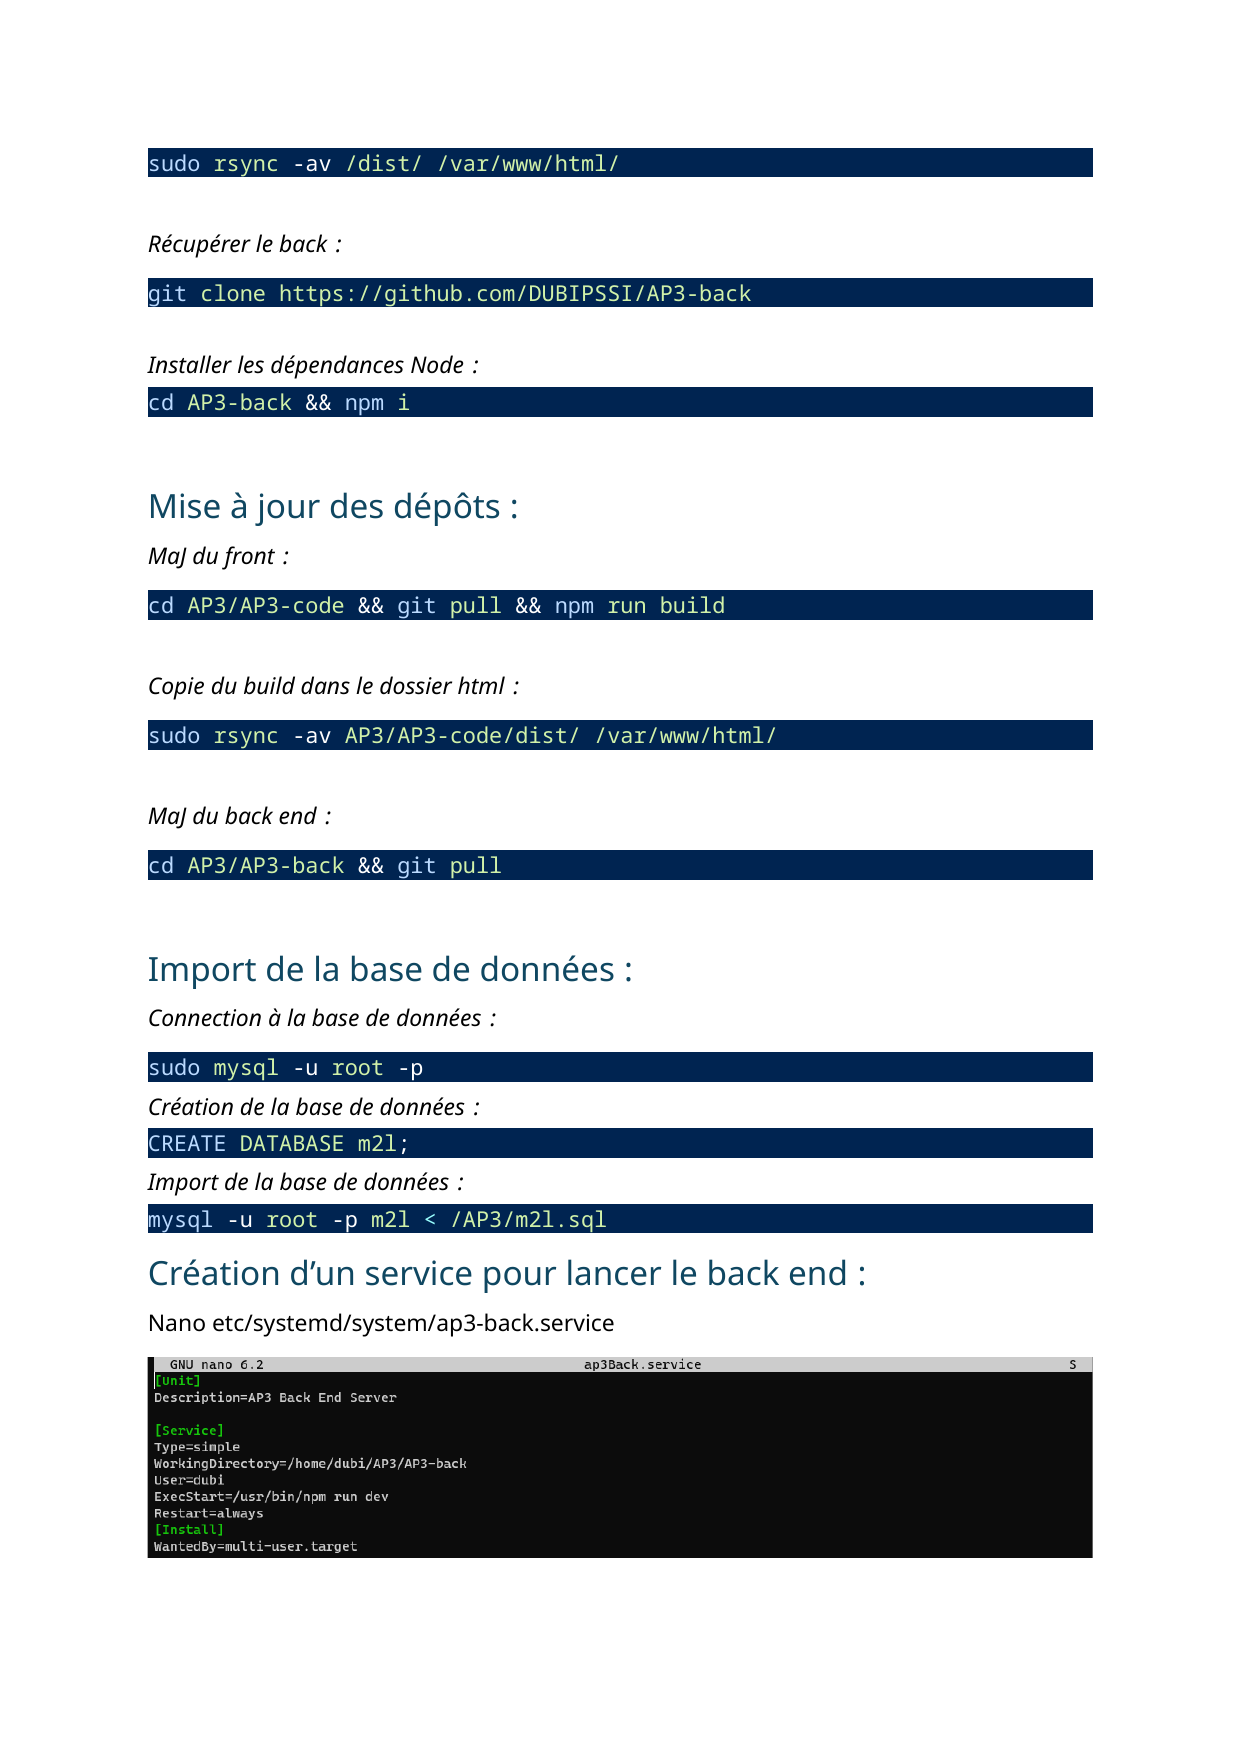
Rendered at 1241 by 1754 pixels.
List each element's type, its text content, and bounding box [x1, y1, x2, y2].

text git clone https://github.com/DUBIPSSI/AP3-back [148, 278, 1093, 307]
text sudo mysql -u root -p [148, 1052, 1093, 1082]
text cd AP3-back && npm i [148, 387, 1093, 417]
text cd AP3/AP3-code && git pull && npm run build [148, 590, 1093, 620]
subtitle Création d’un service pour lancer le back end : [148, 1250, 1093, 1296]
text cd AP3/AP3-back && git pull [148, 850, 1093, 880]
subtitle Import de la base de données : [148, 897, 1093, 991]
text Nano etc/systemd/system/ap3-back.service [148, 1307, 1093, 1338]
text CREATE DATABASE m2l; [148, 1128, 1093, 1158]
text Copie du build dans le dossier html : [148, 670, 1093, 701]
text sudo rsync -av AP3/AP3-code/dist/ /var/www/html/ [148, 720, 1093, 750]
text Connection à la base de données : [148, 1002, 1093, 1033]
subtitle Import de la base de données : [148, 1166, 1093, 1197]
text MaJ du front : [148, 540, 1093, 571]
text MaJ du back end : [148, 800, 1093, 831]
text sudo rsync -av /dist/ /var/www/html/ [148, 148, 1093, 177]
text Récupérer le back : [148, 227, 1093, 259]
subtitle Installer les dépendances Node : [148, 316, 1093, 380]
text mysql -u root -p m2l < /AP3/m2l.sql [148, 1204, 1093, 1233]
subtitle Création de la base de données : [148, 1090, 1093, 1122]
subtitle Mise à jour des dépôts : [148, 483, 1093, 529]
